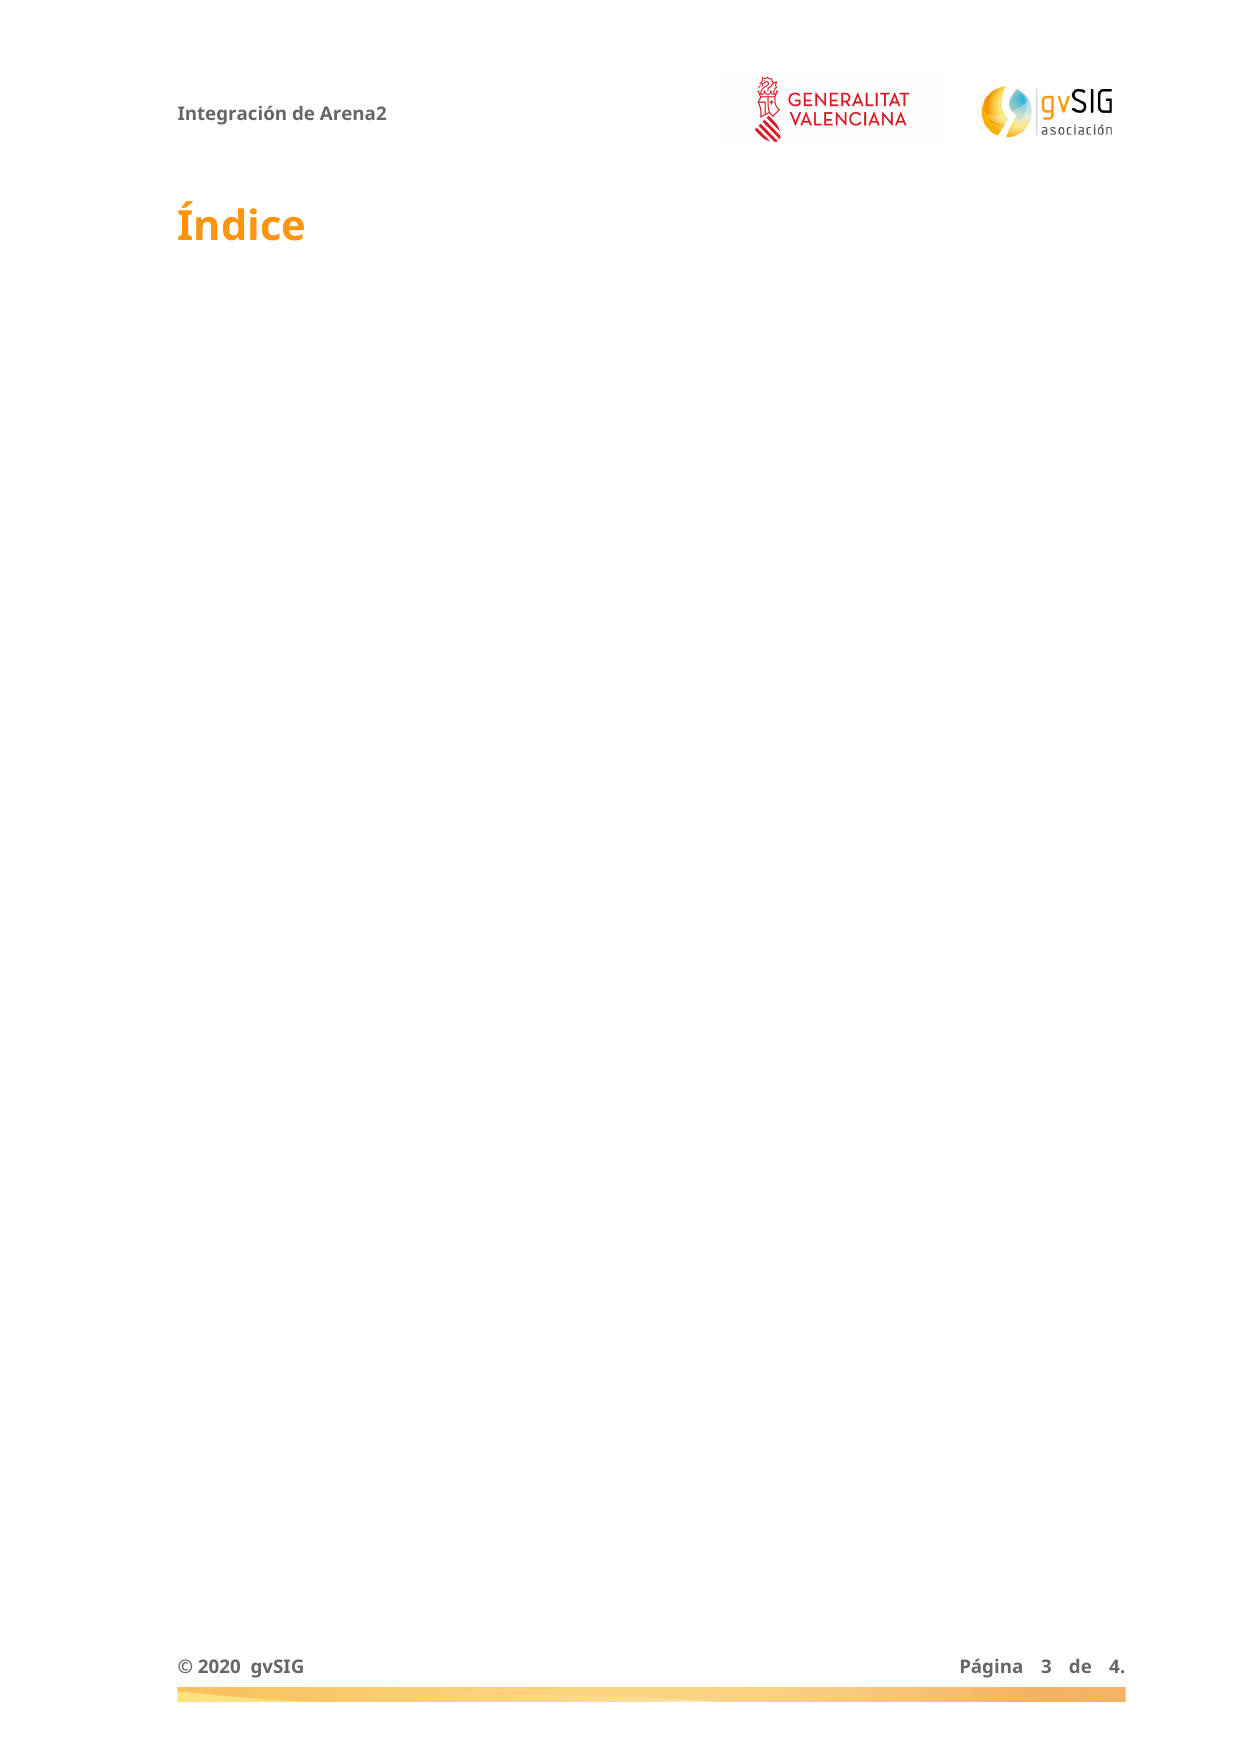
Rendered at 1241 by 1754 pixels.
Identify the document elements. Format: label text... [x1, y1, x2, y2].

picture [968, 76, 1122, 147]
text Índice [177, 196, 1125, 253]
picture [723, 75, 941, 144]
picture [177, 1687, 1126, 1702]
